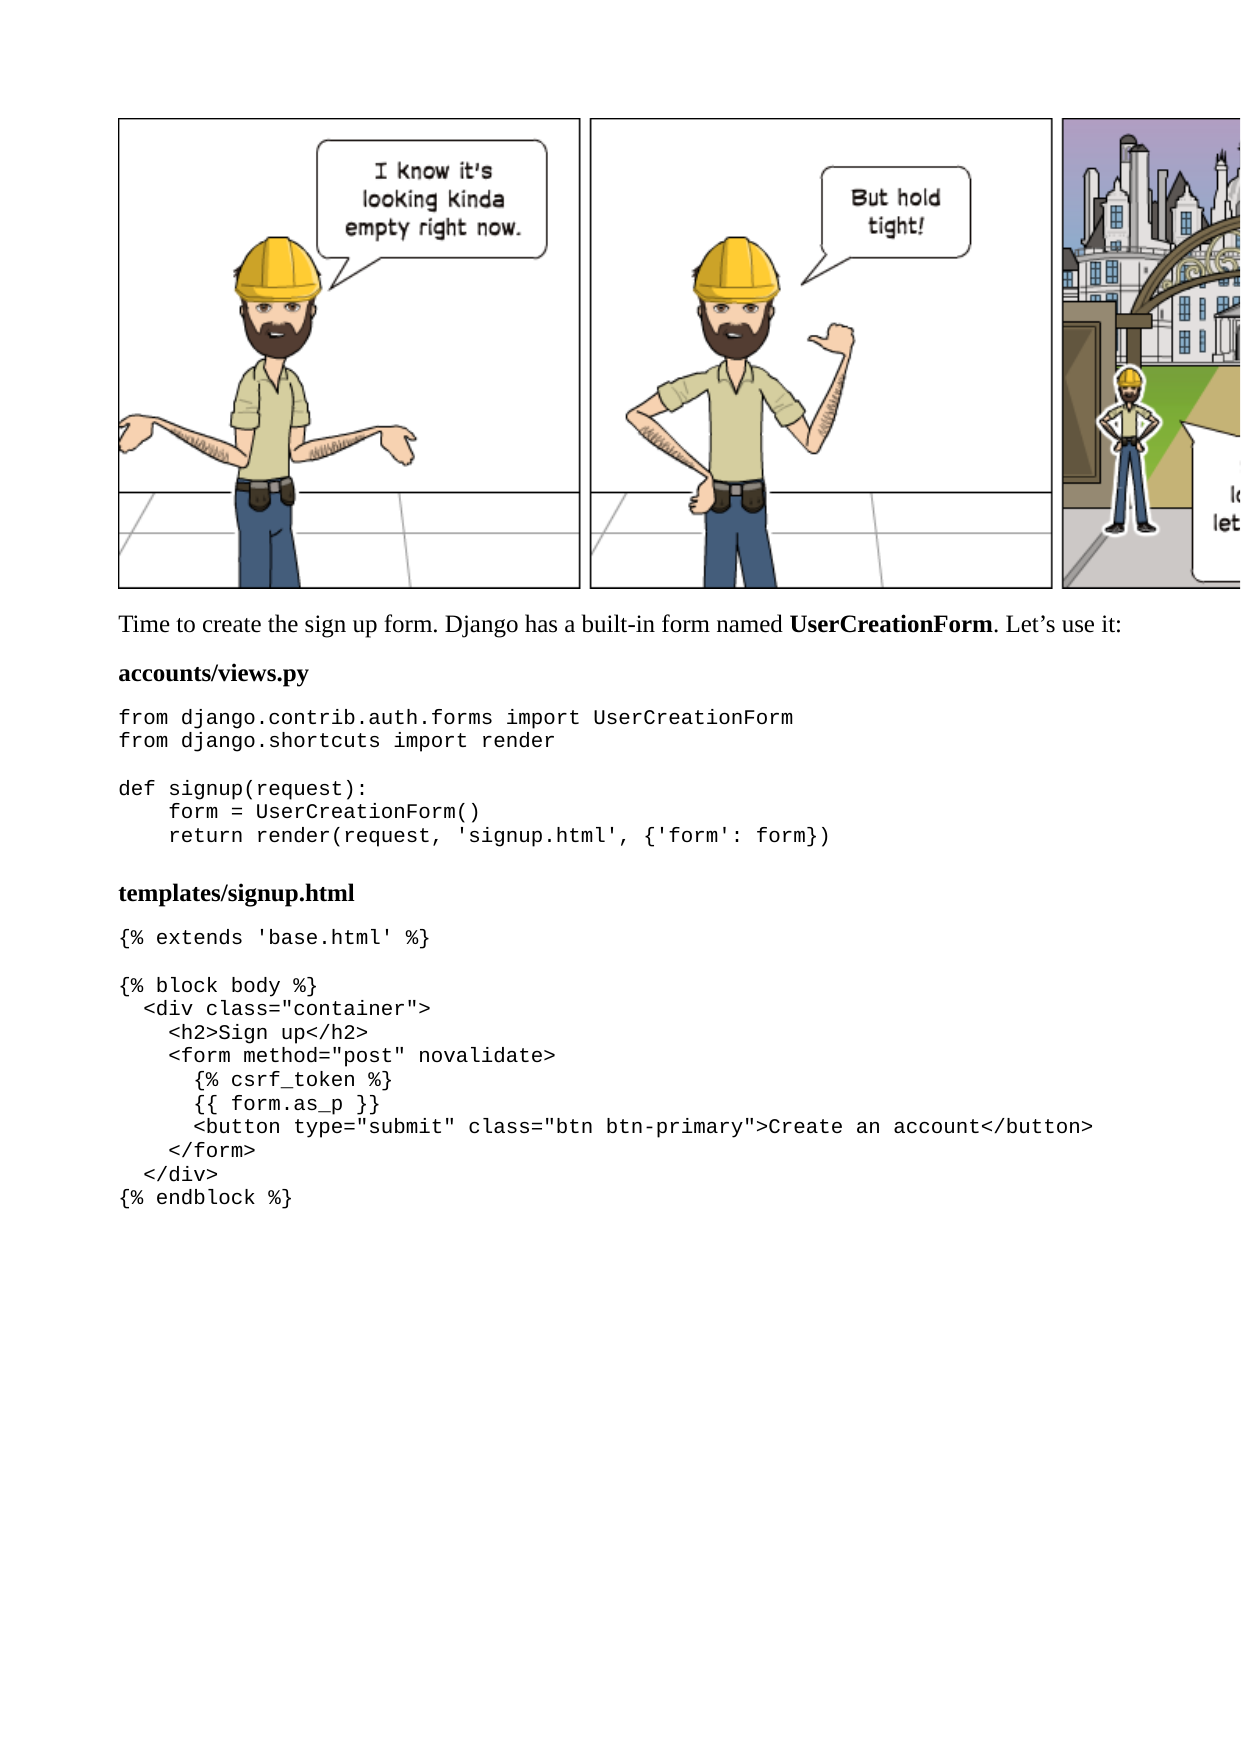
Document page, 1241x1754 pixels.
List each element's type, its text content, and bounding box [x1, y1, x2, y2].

text {% block body %} [118, 974, 1122, 998]
text <form method="post" novalidate> [118, 1046, 1122, 1069]
text <h2>Sign up</h2> [118, 1022, 1122, 1046]
picture [118, 118, 1241, 589]
text form = UserCreationForm() [118, 801, 1122, 825]
text return render(request, 'signup.html', {'form': form}) [118, 825, 1122, 849]
text <div class="container"> [118, 998, 1122, 1022]
text <button type="submit" class="btn btn-primary">Create an account</button> [118, 1116, 1122, 1140]
text {% extends 'base.html' %} [118, 927, 1122, 951]
text from django.contrib.auth.forms import UserCreationForm [118, 707, 1122, 731]
text from django.shortcuts import render [118, 731, 1122, 754]
text accounts/views.py [118, 658, 1122, 687]
text Time to create the sign up form. Django has a built-in form named UserCreationForm. Let’s use it: [118, 609, 1122, 637]
text templates/signup.html [118, 878, 1122, 907]
text {{ form.as_p }} [118, 1093, 1122, 1116]
text {% endblock %} [118, 1187, 1122, 1211]
text def signup(request): [118, 778, 1122, 801]
text </form> [118, 1140, 1122, 1164]
text {% csrf_token %} [118, 1069, 1122, 1093]
text </div> [118, 1164, 1122, 1187]
